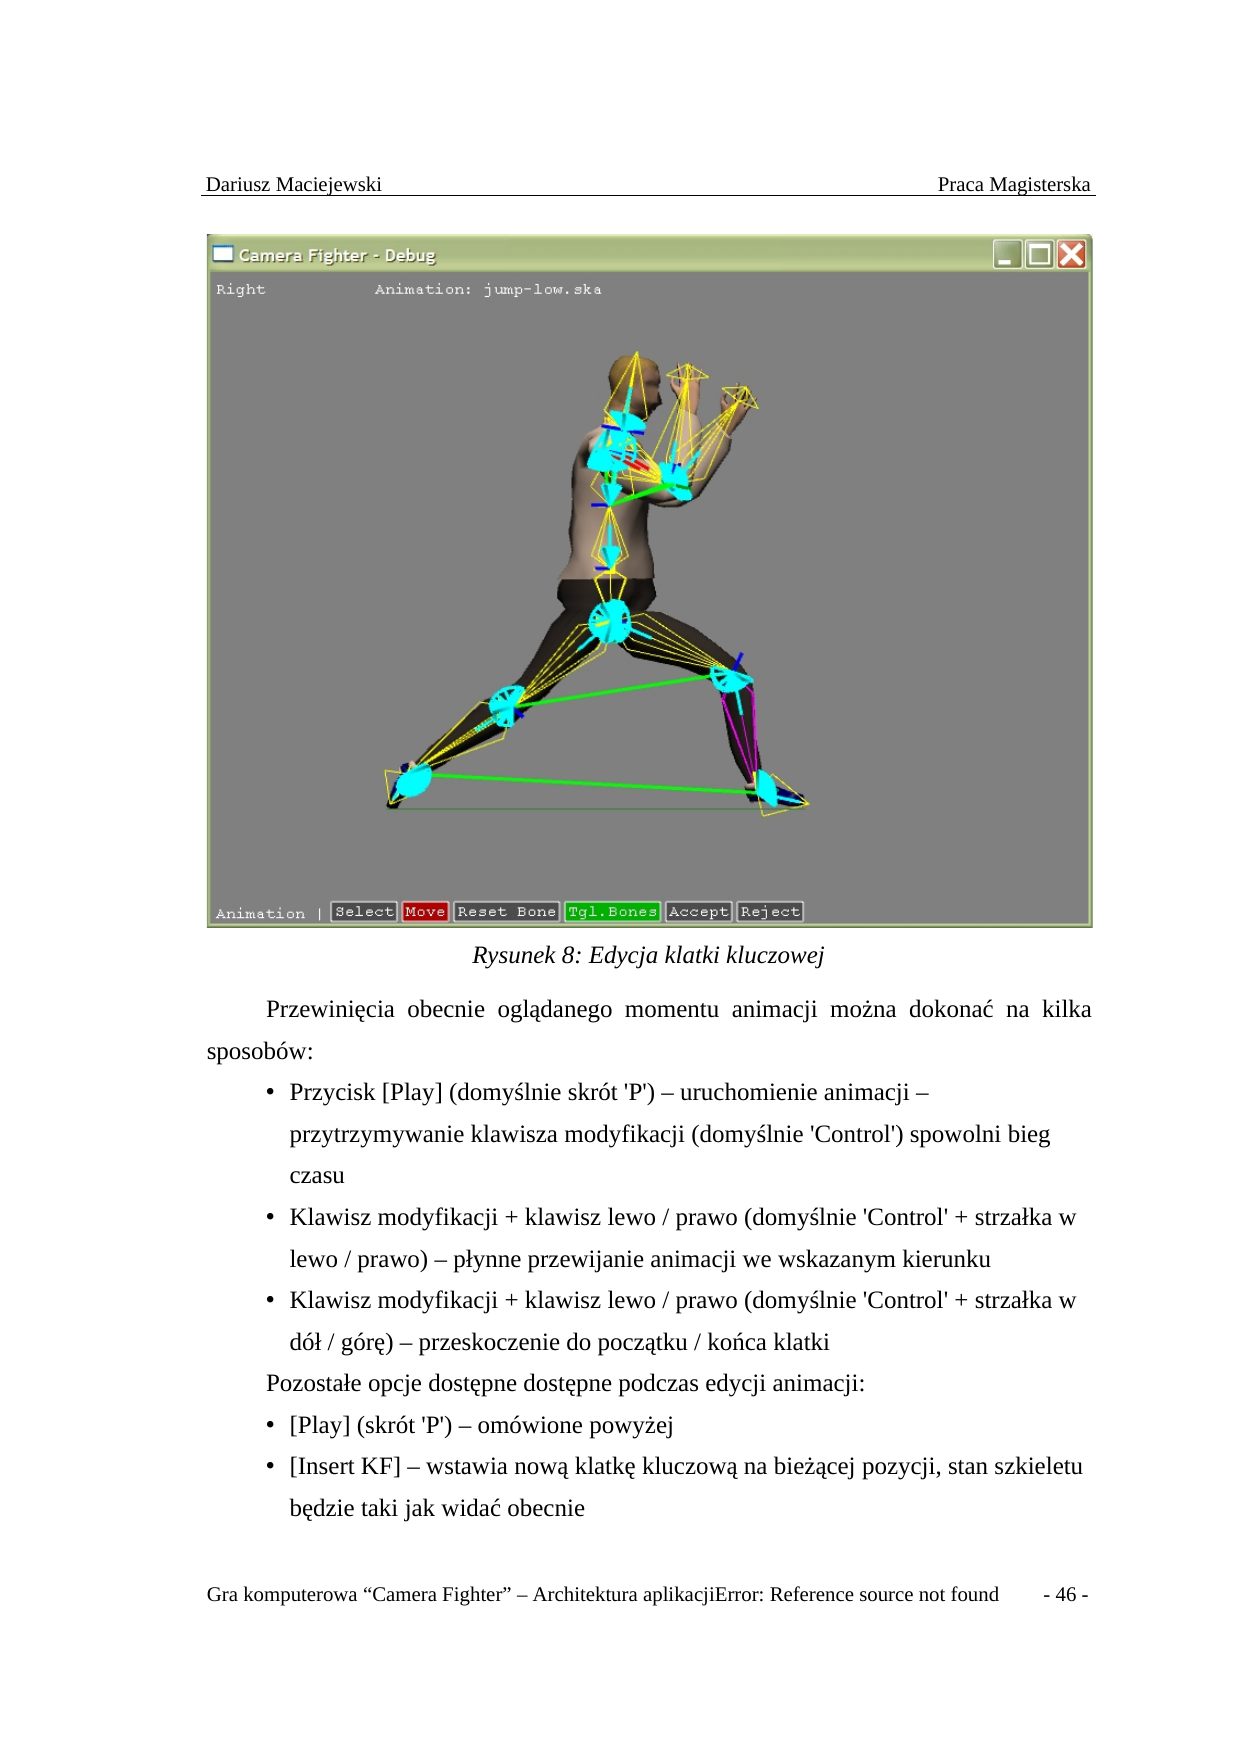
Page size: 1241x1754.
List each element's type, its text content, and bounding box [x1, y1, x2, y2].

text Rysunek 8: Edycja klatki kluczowej [207, 928, 1092, 969]
list Klawisz modyfikacji + klawisz lewo / prawo (domyślnie 'Control' + strzałka w dół / górę) – przeskoczenie do początku / końca klatki [266, 1286, 1092, 1356]
list Przycisk [Play] (domyślnie skrót 'P') – uruchomienie animacji – przytrzymywanie klawisza modyfikacji (domyślnie 'Control') spowolni bieg czasu [266, 1078, 1092, 1189]
list [Insert KF] – wstawia nową klatkę kluczową na bieżącej pozycji, stan szkieletu będzie taki jak widać obecnie [266, 1452, 1092, 1522]
text Przewinięcia obecnie oglądanego momentu animacji można dokonać na kilka sposobów: [207, 995, 1092, 1064]
list Klawisz modyfikacji + klawisz lewo / prawo (domyślnie 'Control' + strzałka w lewo / prawo) – płynne przewijanie animacji we wskazanym kierunku [266, 1203, 1092, 1272]
list [Play] (skrót 'P') – omówione powyżej [266, 1411, 1092, 1439]
text Pozostałe opcje dostępne dostępne podczas edycji animacji: [207, 1369, 1092, 1397]
picture [206, 234, 1093, 928]
